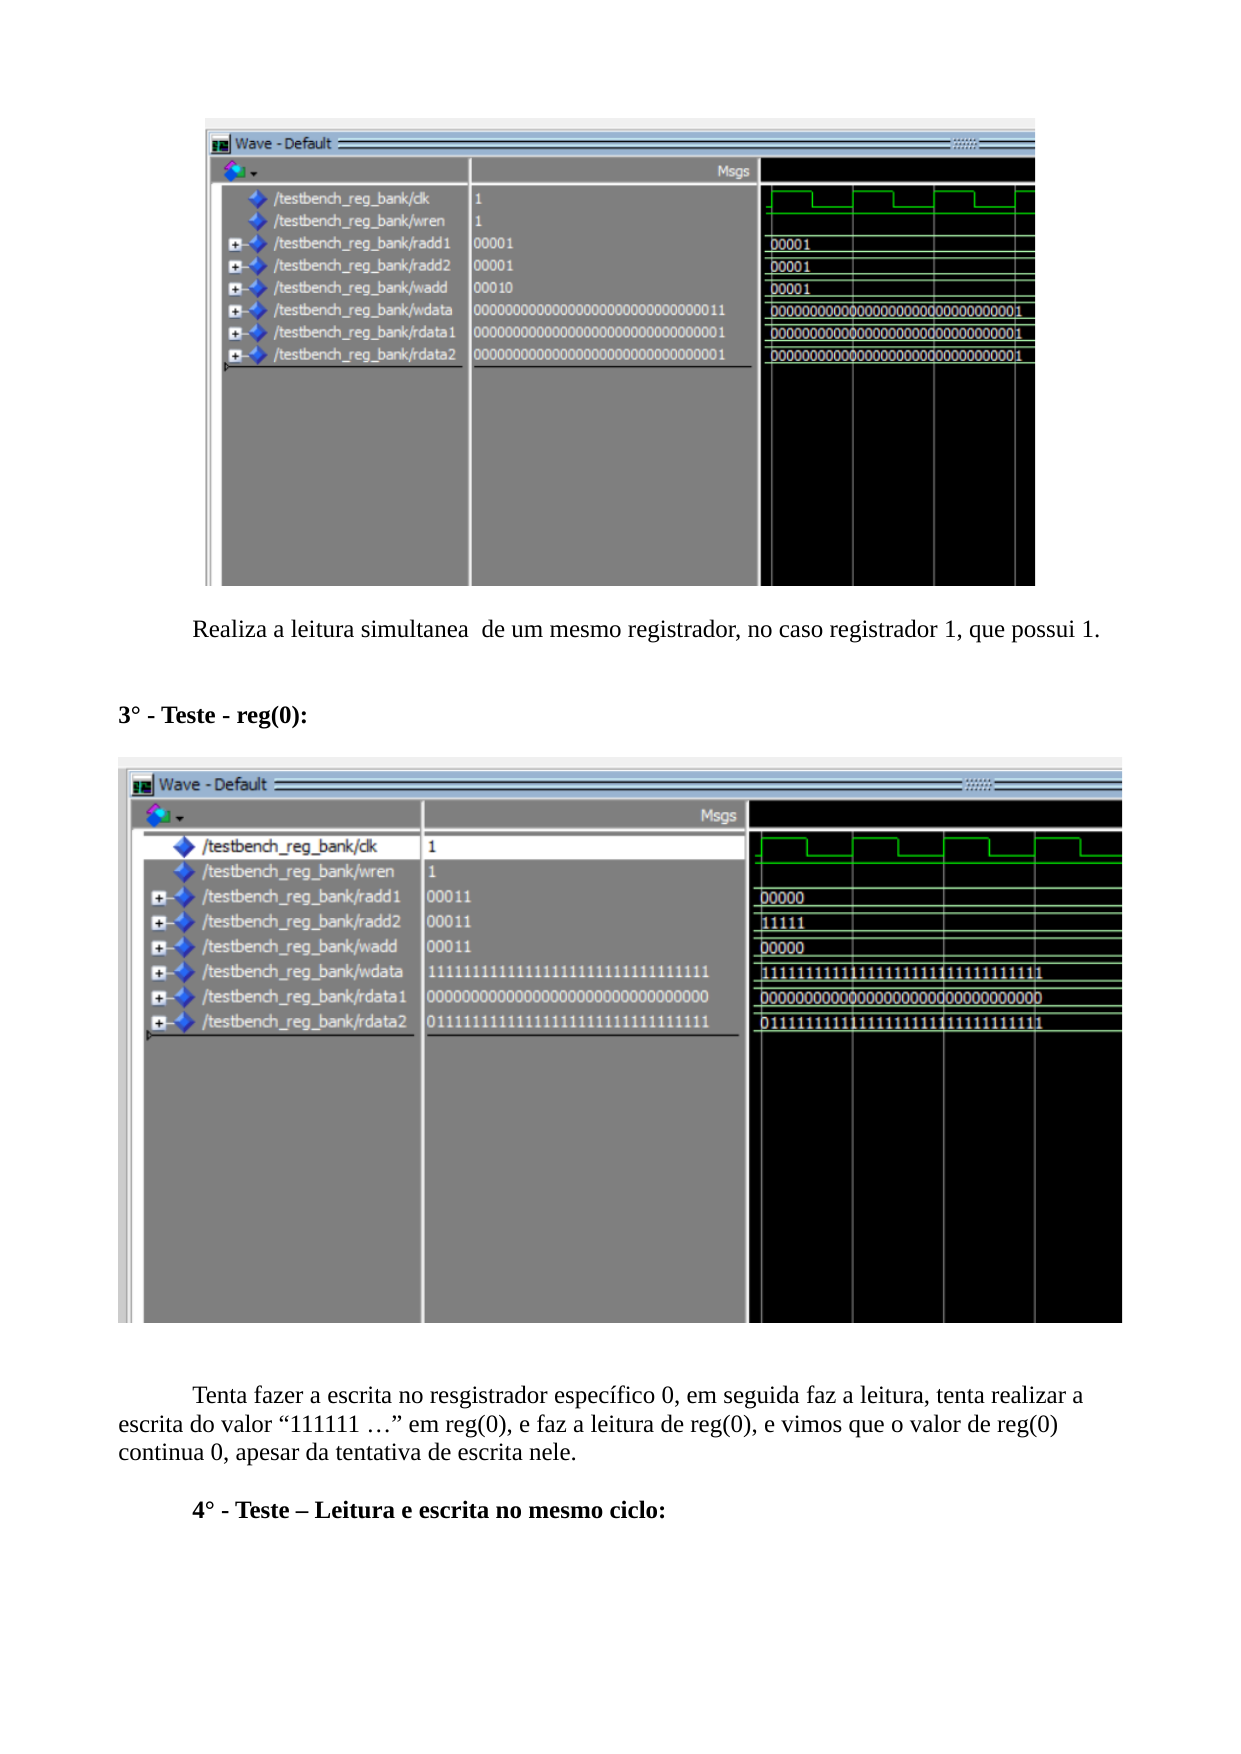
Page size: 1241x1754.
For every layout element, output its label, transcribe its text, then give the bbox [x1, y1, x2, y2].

picture [118, 757, 1123, 1323]
text Tenta fazer a escrita no resgistrador específico 0, em seguida faz a leitura, tenta realizar a escrita do valor “111111 …” em reg(0), e faz a leitura de reg(0), e vimos que o valor de reg(0) continua 0, apesar da tentativa de escrita nele. [118, 1380, 1122, 1466]
text 3° - Teste - reg(0): [118, 700, 1122, 729]
text 4° - Teste – Leitura e escrita no mesmo ciclo: [118, 1495, 1122, 1524]
picture [205, 118, 1035, 586]
text Realiza a leitura simultanea de um mesmo registrador, no caso registrador 1, que possui 1. [118, 614, 1122, 643]
